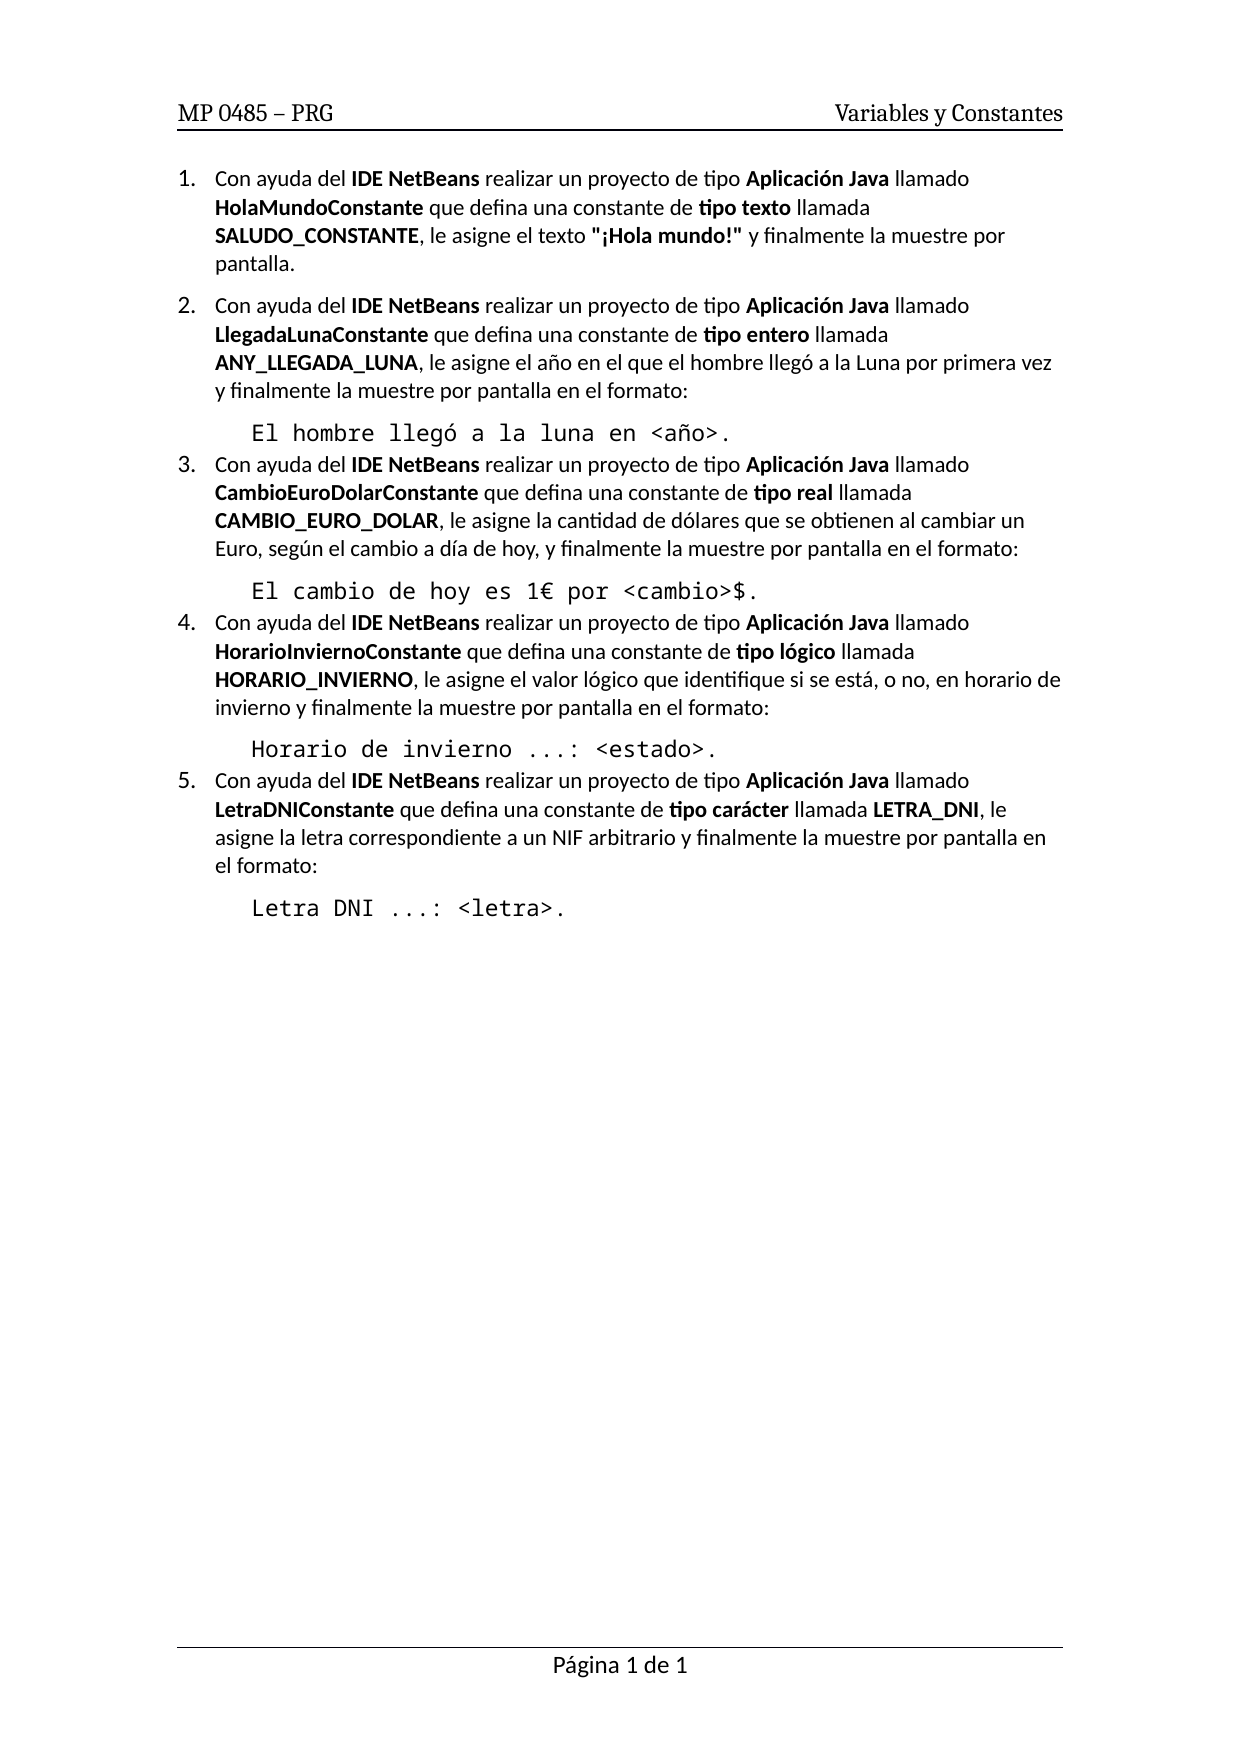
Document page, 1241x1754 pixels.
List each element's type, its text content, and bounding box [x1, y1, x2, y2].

list Con ayuda del IDE NetBeans realizar un proyecto de tipo Aplicación Java llamado LlegadaLunaConstante que defina una constante de tipo entero llamada ANY_LLEGADA_LUNA, le asigne el año en el que el hombre llegó a la Luna por primera vez y finalmente la muestre por pantalla en el formato: [177, 289, 1063, 404]
text Horario de invierno ...: <estado>. [177, 733, 1063, 764]
text El hombre llegó a la luna en <año>. [177, 417, 1063, 448]
text El cambio de hoy es 1€ por <cambio>$. [177, 575, 1063, 606]
text Letra DNI ...: <letra>. [177, 892, 1063, 923]
list Con ayuda del IDE NetBeans realizar un proyecto de tipo Aplicación Java llamado HorarioInviernoConstante que defina una constante de tipo lógico llamada HORARIO_INVIERNO, le asigne el valor lógico que identifique si se está, o no, en horario de invierno y finalmente la muestre por pantalla en el formato: [177, 606, 1063, 721]
list Con ayuda del IDE NetBeans realizar un proyecto de tipo Aplicación Java llamado LetraDNIConstante que defina una constante de tipo carácter llamada LETRA_DNI, le asigne la letra correspondiente a un NIF arbitrario y finalmente la muestre por pantalla en el formato: [177, 764, 1063, 879]
list Con ayuda del IDE NetBeans realizar un proyecto de tipo Aplicación Java llamado CambioEuroDolarConstante que defina una constante de tipo real llamada CAMBIO_EURO_DOLAR, le asigne la cantidad de dólares que se obtienen al cambiar un Euro, según el cambio a día de hoy, y finalmente la muestre por pantalla en el formato: [177, 448, 1063, 562]
list Con ayuda del IDE NetBeans realizar un proyecto de tipo Aplicación Java llamado HolaMundoConstante que defina una constante de tipo texto llamada SALUDO_CONSTANTE, le asigne el texto "¡Hola mundo!" y finalmente la muestre por pantalla. [177, 162, 1063, 277]
